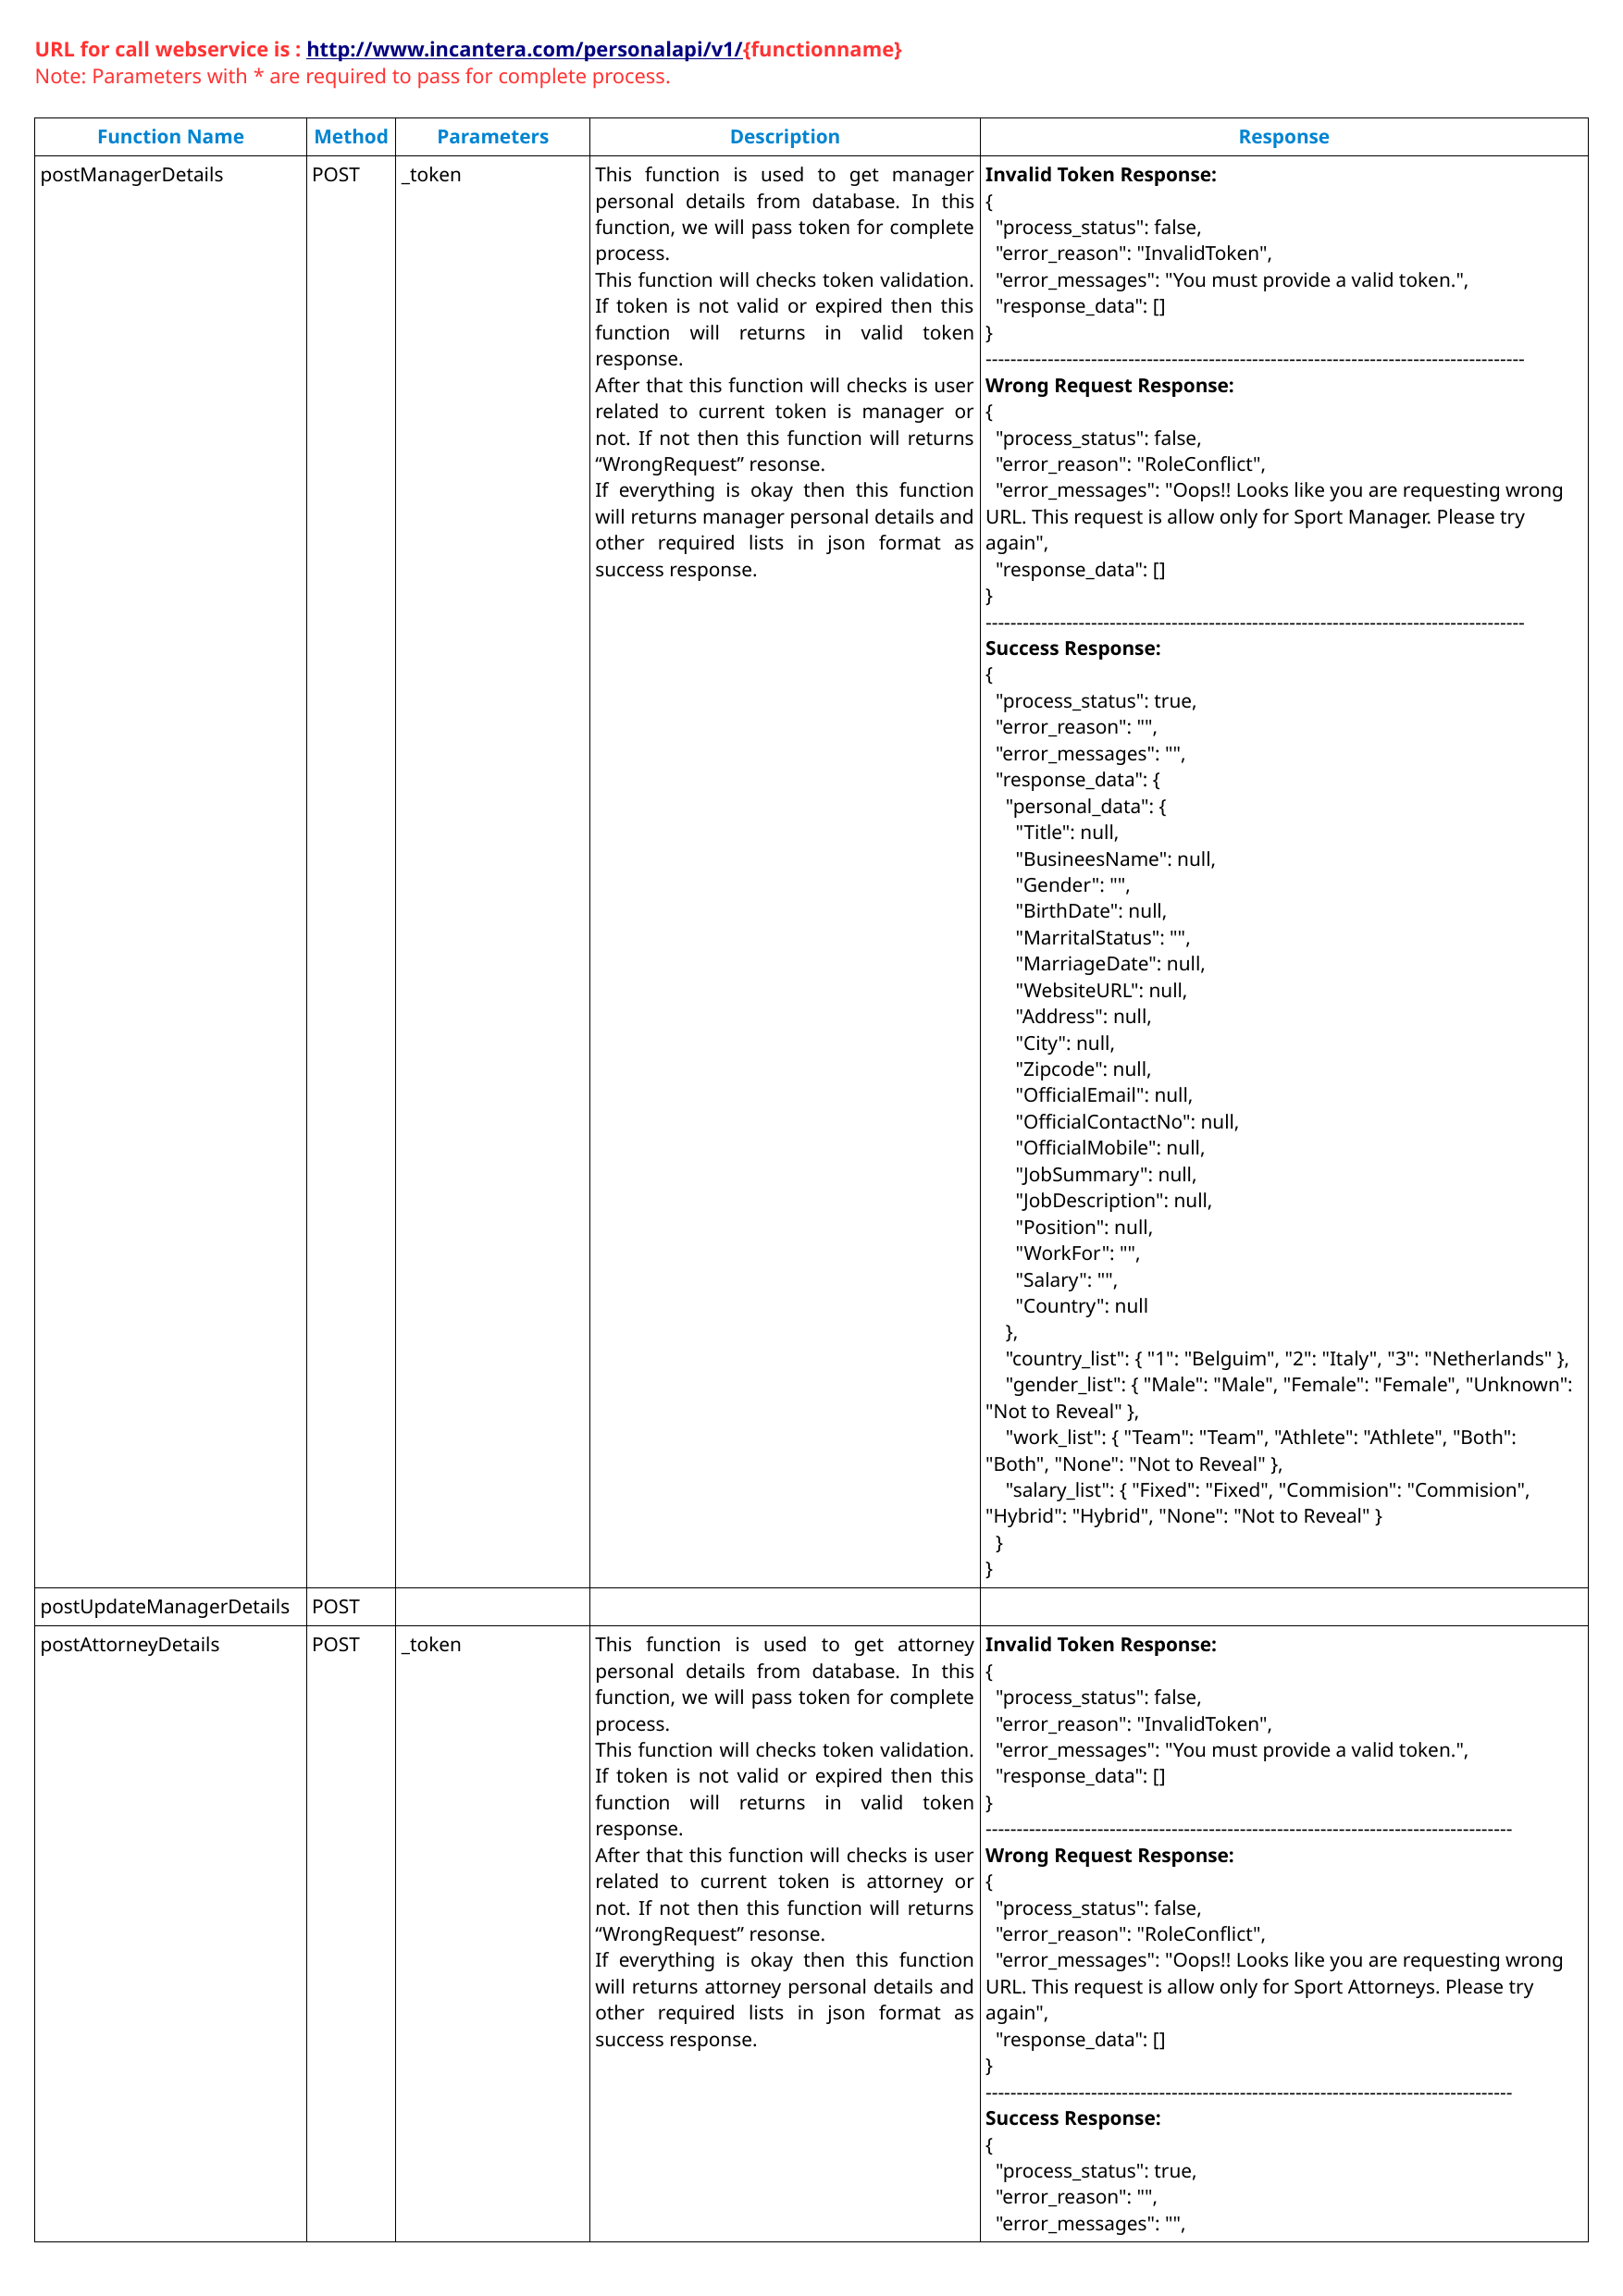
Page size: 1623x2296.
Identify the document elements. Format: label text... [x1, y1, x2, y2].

table_cell _token [396, 1626, 589, 2241]
table_cell Invalid Token Response: { "process_status": false, "error_reason": "InvalidToken", "error_messages": "You must provide a valid token.", "response_data": [] } --------------------------------------------------------------------------------------- Wrong Request Response: { "process_status": false, "error_reason": "RoleConflict", "error_messages": "Oops!! Looks like you are requesting wrong URL. This request is allow only for Sport Manager. Please try again", "response_data": [] } --------------------------------------------------------------------------------------- Success Response: { "process_status": true, "error_reason": "", "error_messages": "", "response_data": { "personal_data": { "Title": null, "BusineesName": null, "Gender": "", "BirthDate": null, "MarritalStatus": "", "MarriageDate": null, "WebsiteURL": null, "Address": null, "City": null, "Zipcode": null, "OfficialEmail": null, "OfficialContactNo": null, "OfficialMobile": null, "JobSummary": null, "JobDescription": null, "Position": null, "WorkFor": "", "Salary": "", "Country": null }, "country_list": { "1": "Belguim", "2": "Italy", "3": "Netherlands" }, "gender_list": { "Male": "Male", "Female": "Female", "Unknown": "Not to Reveal" }, "work_list": { "Team": "Team", "Athlete": "Athlete", "Both": "Both", "None": "Not to Reveal" }, "salary_list": { "Fixed": "Fixed", "Commision": "Commision", "Hybrid": "Hybrid", "None": "Not to Reveal" } } } [981, 156, 1588, 1587]
table_cell POST [307, 156, 395, 1587]
table_header Description [590, 118, 980, 154]
table_header Function Name [35, 118, 306, 154]
table_header Response [981, 118, 1588, 154]
table_cell [981, 1588, 1588, 1625]
table_cell _token [396, 156, 589, 1587]
table_cell postManagerDetails [35, 156, 306, 1587]
table_cell POST [307, 1626, 395, 2241]
table_header Method [307, 118, 395, 154]
table_cell postUpdateManagerDetails [35, 1588, 306, 1625]
table_cell This function is used to get manager personal details from database. In this function, we will pass token for complete process. This function will checks token validation. If token is not valid or expired then this function will returns in valid token response. After that this function will checks is user related to current token is manager or not. If not then this function will returns “WrongRequest” resonse. If everything is okay then this function will returns manager personal details and other required lists in json format as success response. [590, 156, 980, 1587]
table_cell postAttorneyDetails [35, 1626, 306, 2241]
table_cell POST [307, 1588, 395, 1625]
table_header Parameters [396, 118, 589, 154]
table_cell This function is used to get attorney personal details from database. In this function, we will pass token for complete process. This function will checks token validation. If token is not valid or expired then this function will returns in valid token response. After that this function will checks is user related to current token is attorney or not. If not then this function will returns “WrongRequest” resonse. If everything is okay then this function will returns attorney personal details and other required lists in json format as success response. [590, 1626, 980, 2241]
table_cell [396, 1588, 589, 1625]
table_cell Invalid Token Response: { "process_status": false, "error_reason": "InvalidToken", "error_messages": "You must provide a valid token.", "response_data": [] } ------------------------------------------------------------------------------------- Wrong Request Response: { "process_status": false, "error_reason": "RoleConflict", "error_messages": "Oops!! Looks like you are requesting wrong URL. This request is allow only for Sport Attorneys. Please try again", "response_data": [] } ------------------------------------------------------------------------------------- Success Response: { "process_status": true, "error_reason": "", "error_messages": "", [981, 1626, 1588, 2241]
table_cell [590, 1588, 980, 1625]
